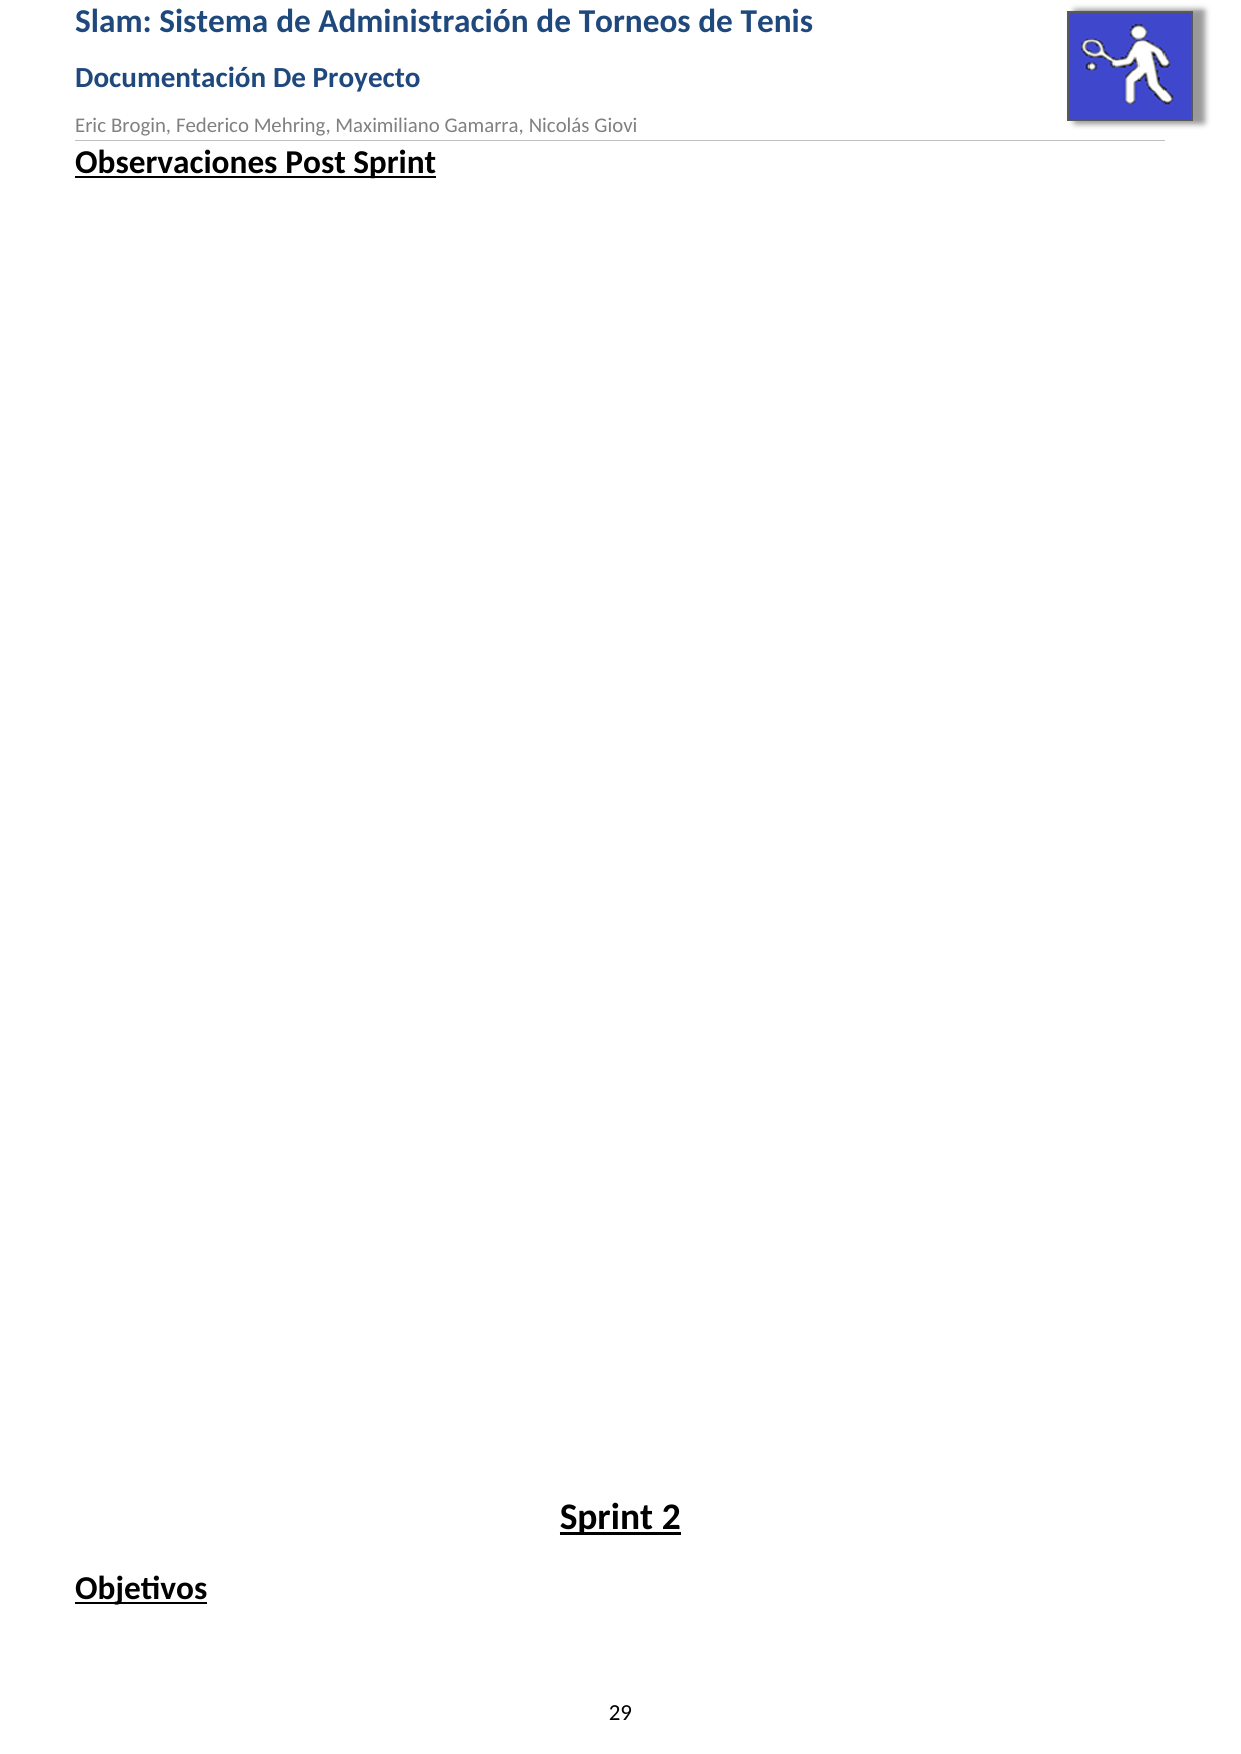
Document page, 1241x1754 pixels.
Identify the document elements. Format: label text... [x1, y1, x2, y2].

text Observaciones Post Sprint [75, 141, 1165, 182]
picture [1065, 1, 1214, 131]
text Sprint 2 [75, 1493, 1165, 1539]
text Objetivos [75, 1567, 1165, 1608]
